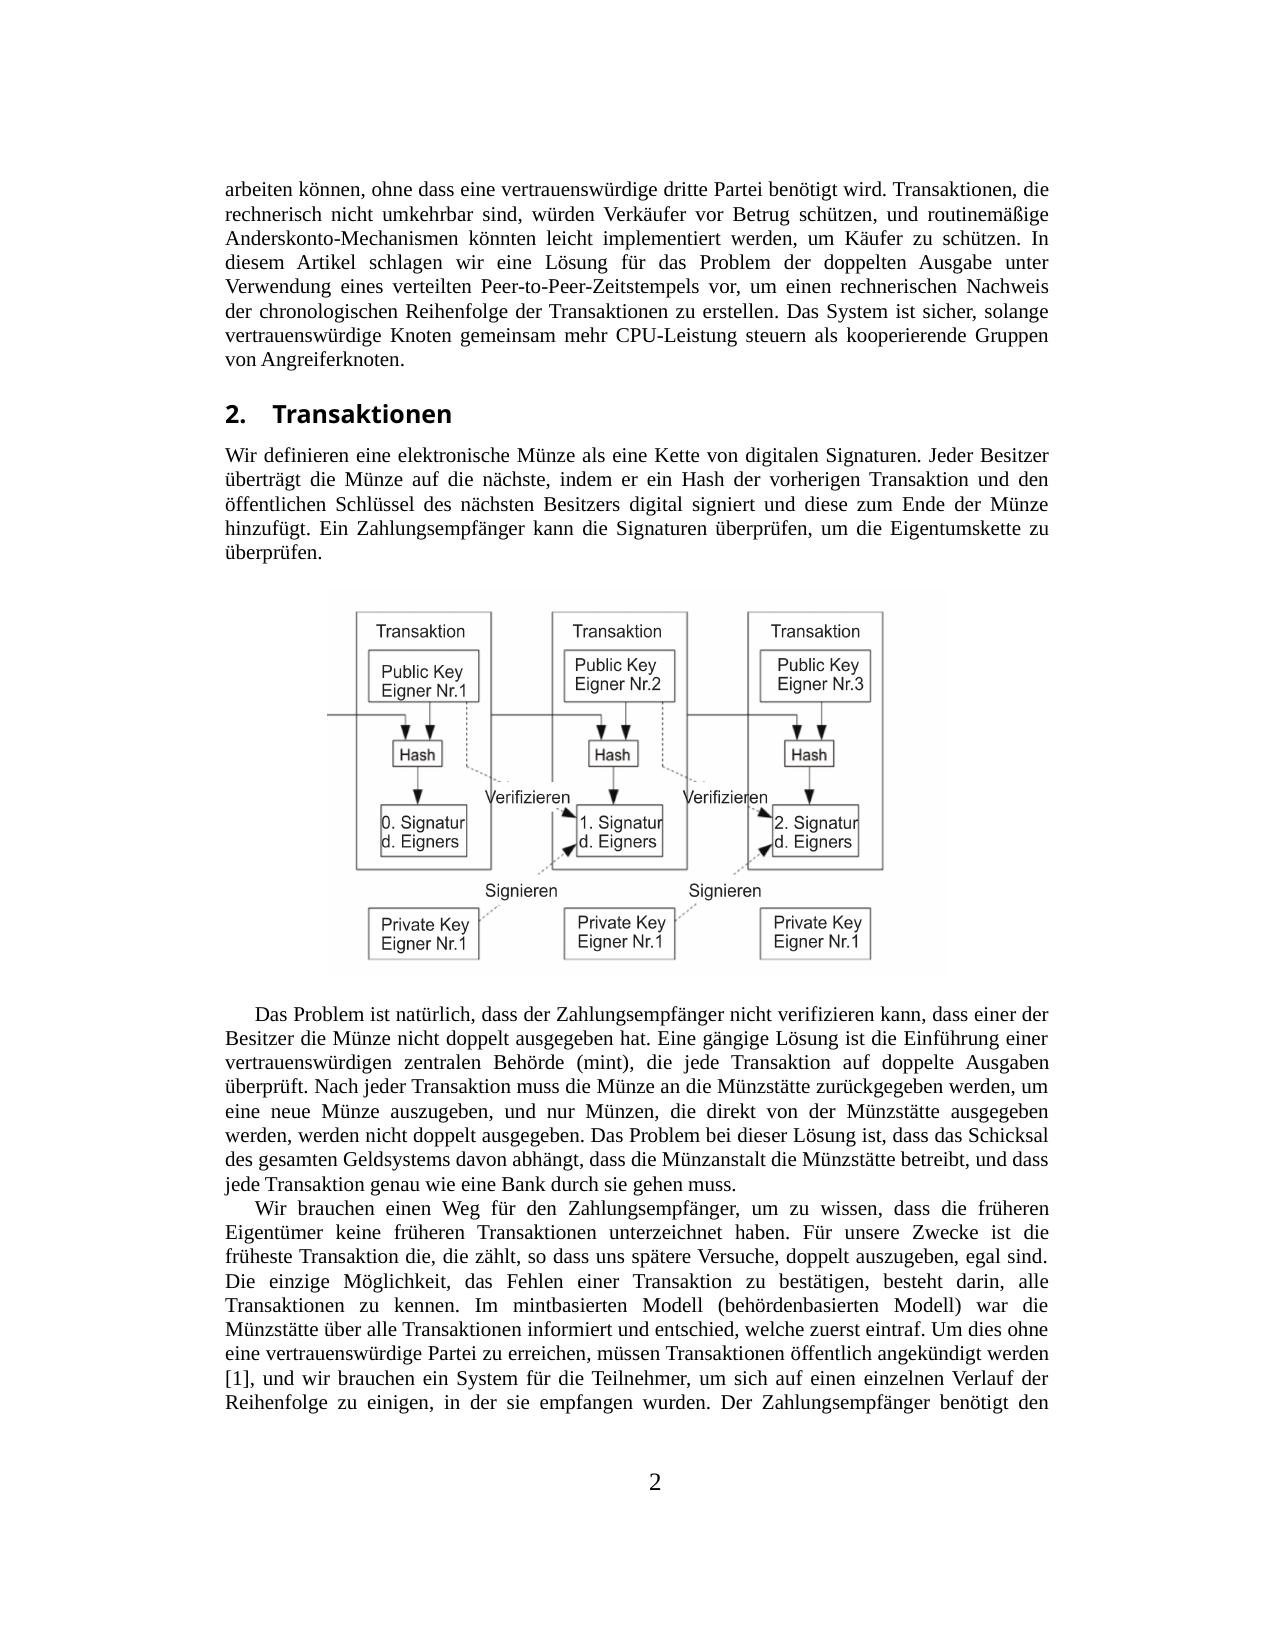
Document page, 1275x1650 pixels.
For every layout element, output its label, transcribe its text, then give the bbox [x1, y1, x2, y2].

subtitle 2. Transaktionen [225, 396, 1050, 430]
text Wir brauchen einen Weg für den Zahlungsempfänger, um zu wissen, dass die früheren Eigentümer keine früheren Transaktionen unterzeichnet haben. Für unsere Zwecke ist die früheste Transaktion die, die zählt, so dass uns spätere Versuche, doppelt auszugeben, egal sind. Die einzige Möglichkeit, das Fehlen einer Transaktion zu bestätigen, besteht darin, alle Transaktionen zu kennen. Im mintbasierten Modell (behördenbasierten Modell) war die Münzstätte über alle Transaktionen informiert und entschied, welche zuerst eintraf. Um dies ohne eine vertrauenswürdige Partei zu erreichen, müssen Transaktionen öffentlich angekündigt werden [1], und wir brauchen ein System für die Teilnehmer, um sich auf einen einzelnen Verlauf der Reihenfolge zu einigen, in der sie empfangen wurden. Der Zahlungsempfänger benötigt den [225, 1196, 1050, 1414]
picture [327, 588, 948, 977]
text Wir definieren eine elektronische Münze als eine Kette von digitalen Signaturen. Jeder Besitzer überträgt die Münze auf die nächste, indem er ein Hash der vorherigen Transaktion und den öffentlichen Schlüssel des nächsten Besitzers digital signiert und diese zum Ende der Münze hinzufügt. Ein Zahlungsempfänger kann die Signaturen überprüfen, um die Eigentumskette zu überprüfen. [225, 443, 1050, 564]
list Das Problem ist natürlich, dass der Zahlungsempfänger nicht verifizieren kann, dass einer der Besitzer die Münze nicht doppelt ausgegeben hat. Eine gängige Lösung ist die Einführung einer vertrauenswürdigen zentralen Behörde (mint), die jede Transaktion auf doppelte Ausgaben überprüft. Nach jeder Transaktion muss die Münze an die Münzstätte zurückgegeben werden, um eine neue Münze auszugeben, und nur Münzen, die direkt von der Münzstätte ausgegeben werden, werden nicht doppelt ausgegeben. Das Problem bei dieser Lösung ist, dass das Schicksal des gesamten Geldsystems davon abhängt, dass die Münzanstalt die Münzstätte betreibt, und dass jede Transaktion genau wie eine Bank durch sie gehen muss. [225, 1001, 1050, 1196]
text arbeiten können, ohne dass eine vertrauenswürdige dritte Partei benötigt wird. Transaktionen, die rechnerisch nicht umkehrbar sind, würden Verkäufer vor Betrug schützen, und routinemäßige Anderskonto-Mechanismen könnten leicht implementiert werden, um Käufer zu schützen. In diesem Artikel schlagen wir eine Lösung für das Problem der doppelten Ausgabe unter Verwendung eines verteilten Peer-to-Peer-Zeitstempels vor, um einen rechnerischen Nachweis der chronologischen Reihenfolge der Transaktionen zu erstellen. Das System ist sicher, solange vertrauenswürdige Knoten gemeinsam mehr CPU-Leistung steuern als kooperierende Gruppen von Angreiferknoten. [225, 177, 1050, 371]
